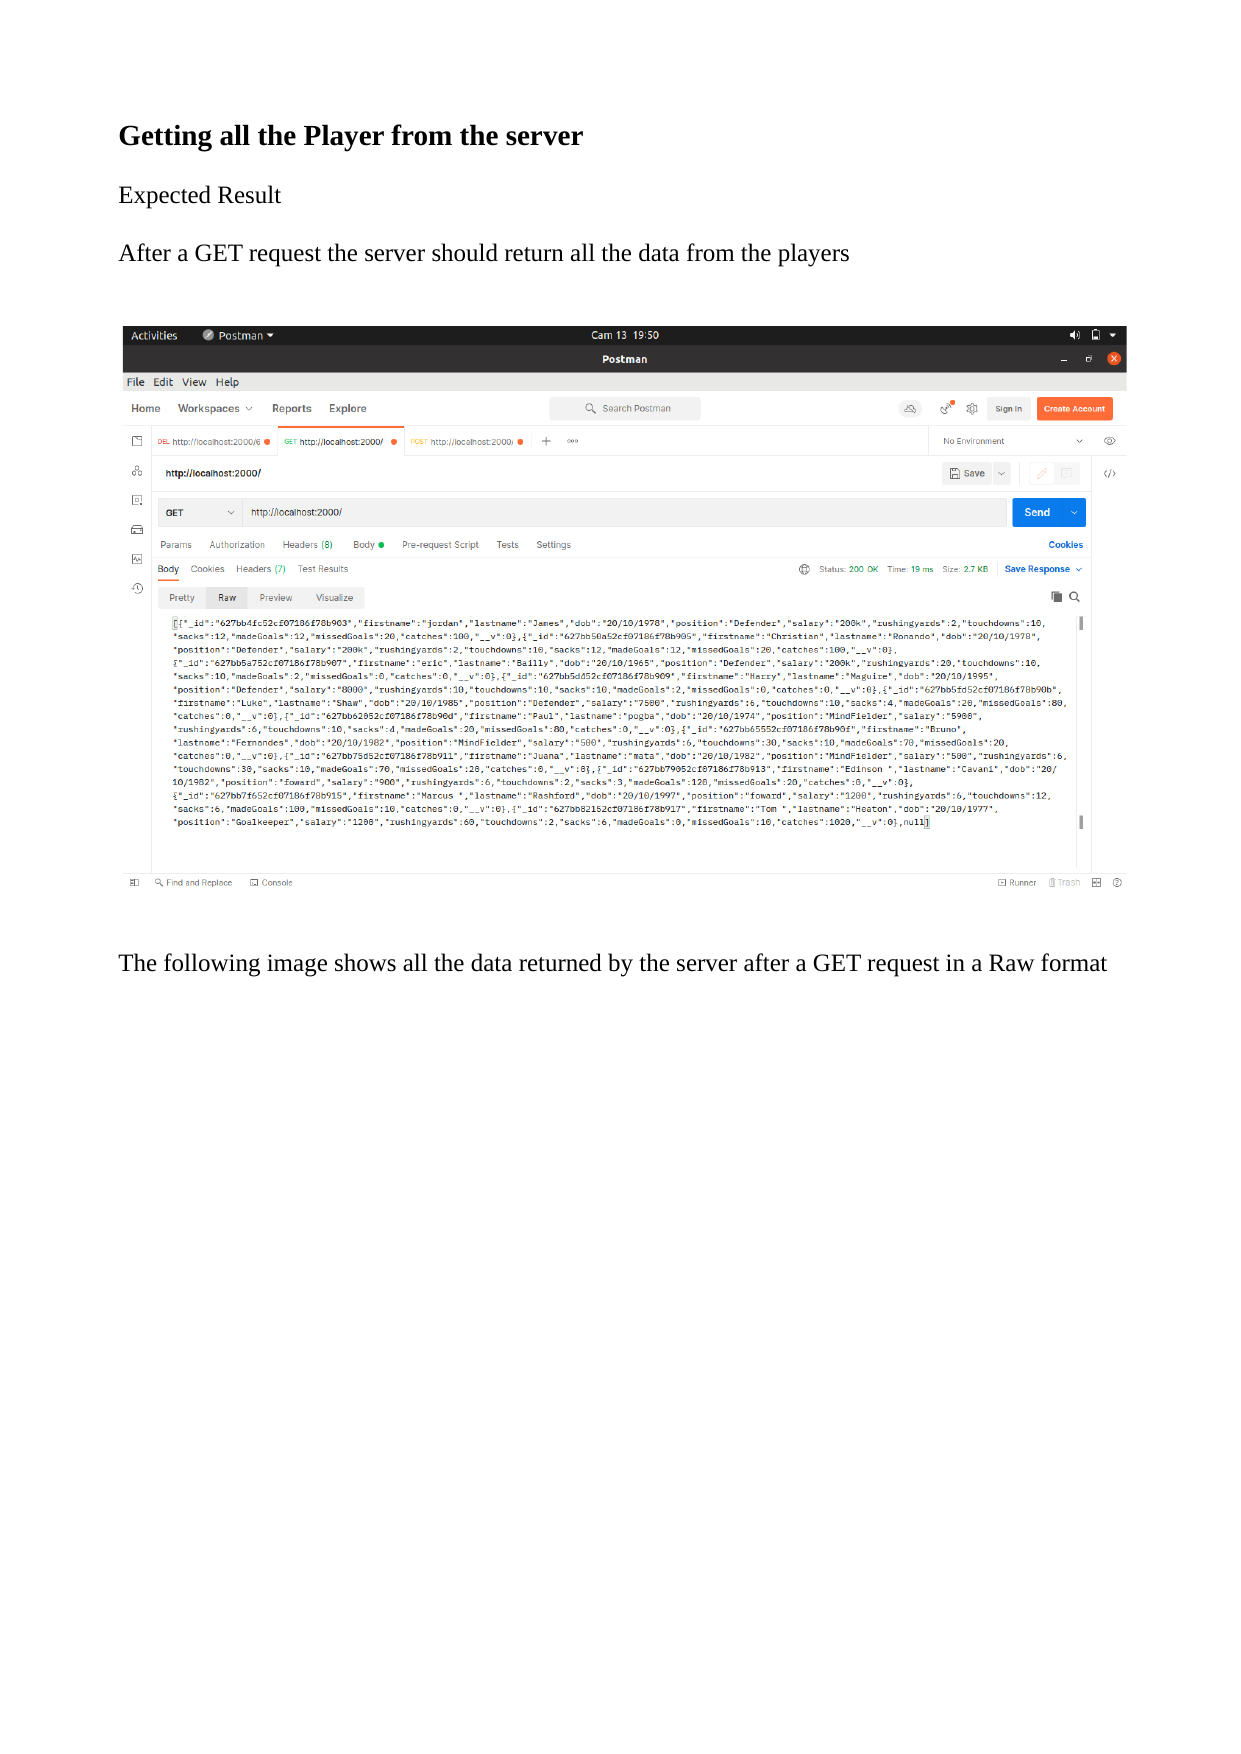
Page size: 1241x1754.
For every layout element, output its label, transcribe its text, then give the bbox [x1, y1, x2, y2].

text The following image shows all the data returned by the server after a GET request in a Raw format [118, 948, 1122, 977]
text After a GET request the server should return all the data from the players [118, 238, 1122, 267]
text Getting all the Player from the server [118, 118, 1122, 152]
picture [122, 326, 1127, 891]
text Expected Result [118, 180, 1122, 209]
